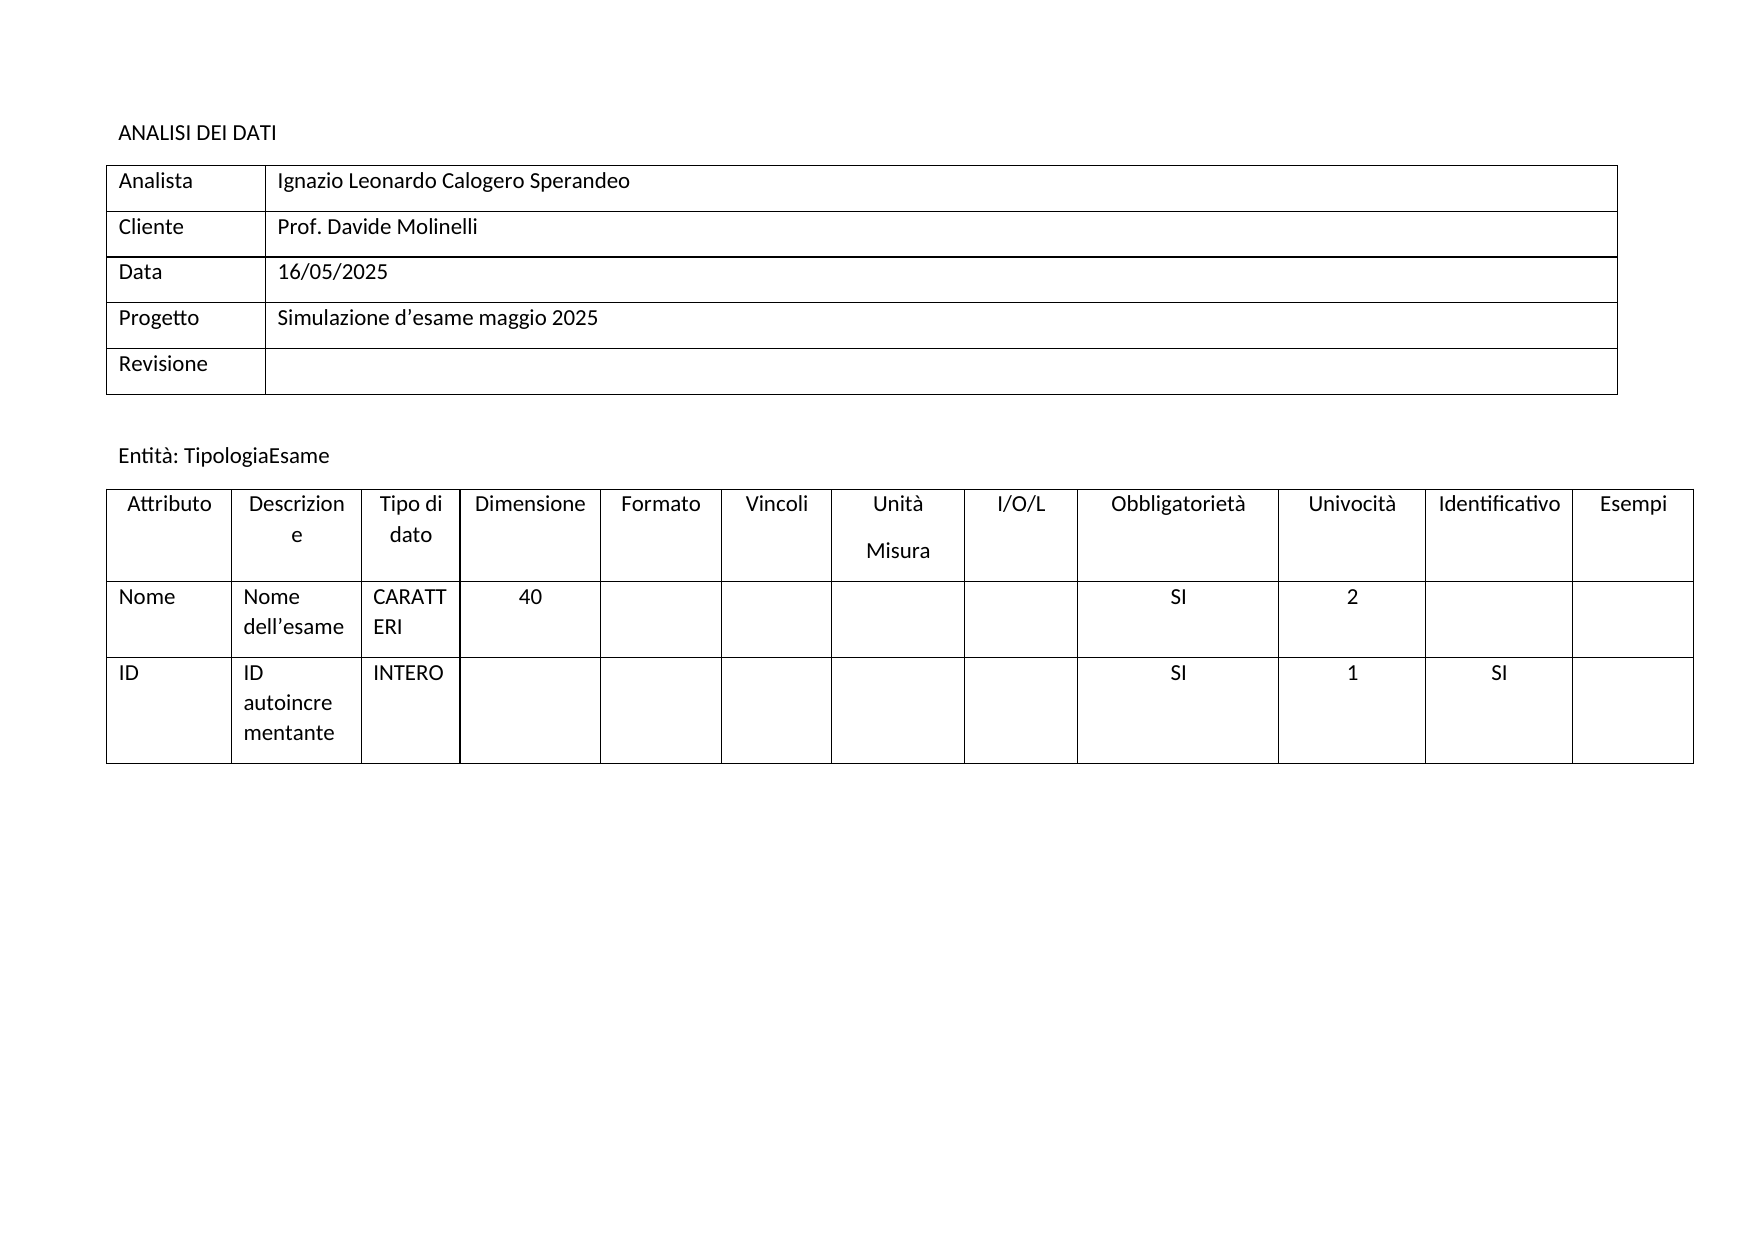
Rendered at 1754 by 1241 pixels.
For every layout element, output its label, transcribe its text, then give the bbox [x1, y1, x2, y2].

table_cell [1573, 582, 1693, 657]
table_header Esempi [1573, 490, 1693, 581]
table_cell [832, 582, 964, 657]
table_cell CARATTERI [362, 582, 459, 657]
table_cell Nome dell’esame [232, 582, 361, 657]
table_header Tipo di dato [362, 490, 459, 581]
table_cell [601, 658, 721, 763]
table_header Univocità [1279, 490, 1425, 581]
table_header Descrizione [232, 490, 361, 581]
table_header Identificativo [1426, 490, 1572, 581]
table_cell ID [107, 658, 231, 763]
table_header Ignazio Leonardo Calogero Sperandeo [266, 166, 1617, 211]
table_cell SI [1426, 658, 1572, 763]
table_header Analista [107, 166, 265, 211]
table_cell 2 [1279, 582, 1425, 657]
table_cell [965, 658, 1077, 763]
table_cell Simulazione d’esame maggio 2025 [266, 303, 1617, 348]
table_cell Prof. Davide Molinelli [266, 212, 1617, 256]
table_cell Nome [107, 582, 231, 657]
table_cell Progetto [107, 303, 265, 348]
text Entità: TipologiaEsame [118, 442, 1606, 469]
table_cell [722, 582, 831, 657]
table_cell [461, 658, 600, 763]
table_cell SI [1078, 658, 1278, 763]
text ANALISI DEI DATI [118, 118, 1606, 146]
table_cell Cliente [107, 212, 265, 256]
table_cell [1426, 582, 1572, 657]
table_cell SI [1078, 582, 1278, 657]
table_cell Data [107, 258, 265, 302]
table_cell 1 [1279, 658, 1425, 763]
table_cell 40 [461, 582, 600, 657]
table_cell [965, 582, 1077, 657]
table_cell ID autoincrementante [232, 658, 361, 763]
table_header Obbligatorietà [1078, 490, 1278, 581]
table_cell Revisione [107, 349, 265, 394]
table_header Formato [601, 490, 721, 581]
table_cell 16/05/2025 [266, 258, 1617, 302]
table_header Vincoli [722, 490, 831, 581]
table_header Dimensione [461, 490, 600, 581]
table_cell [601, 582, 721, 657]
table_cell [1573, 658, 1693, 763]
table_cell [832, 658, 964, 763]
table_header Unità Misura [832, 490, 964, 581]
table_cell [722, 658, 831, 763]
table_header Attributo [107, 490, 231, 581]
table_cell [266, 349, 1617, 394]
table_header I/O/L [965, 490, 1077, 581]
table_cell INTERO [362, 658, 459, 763]
